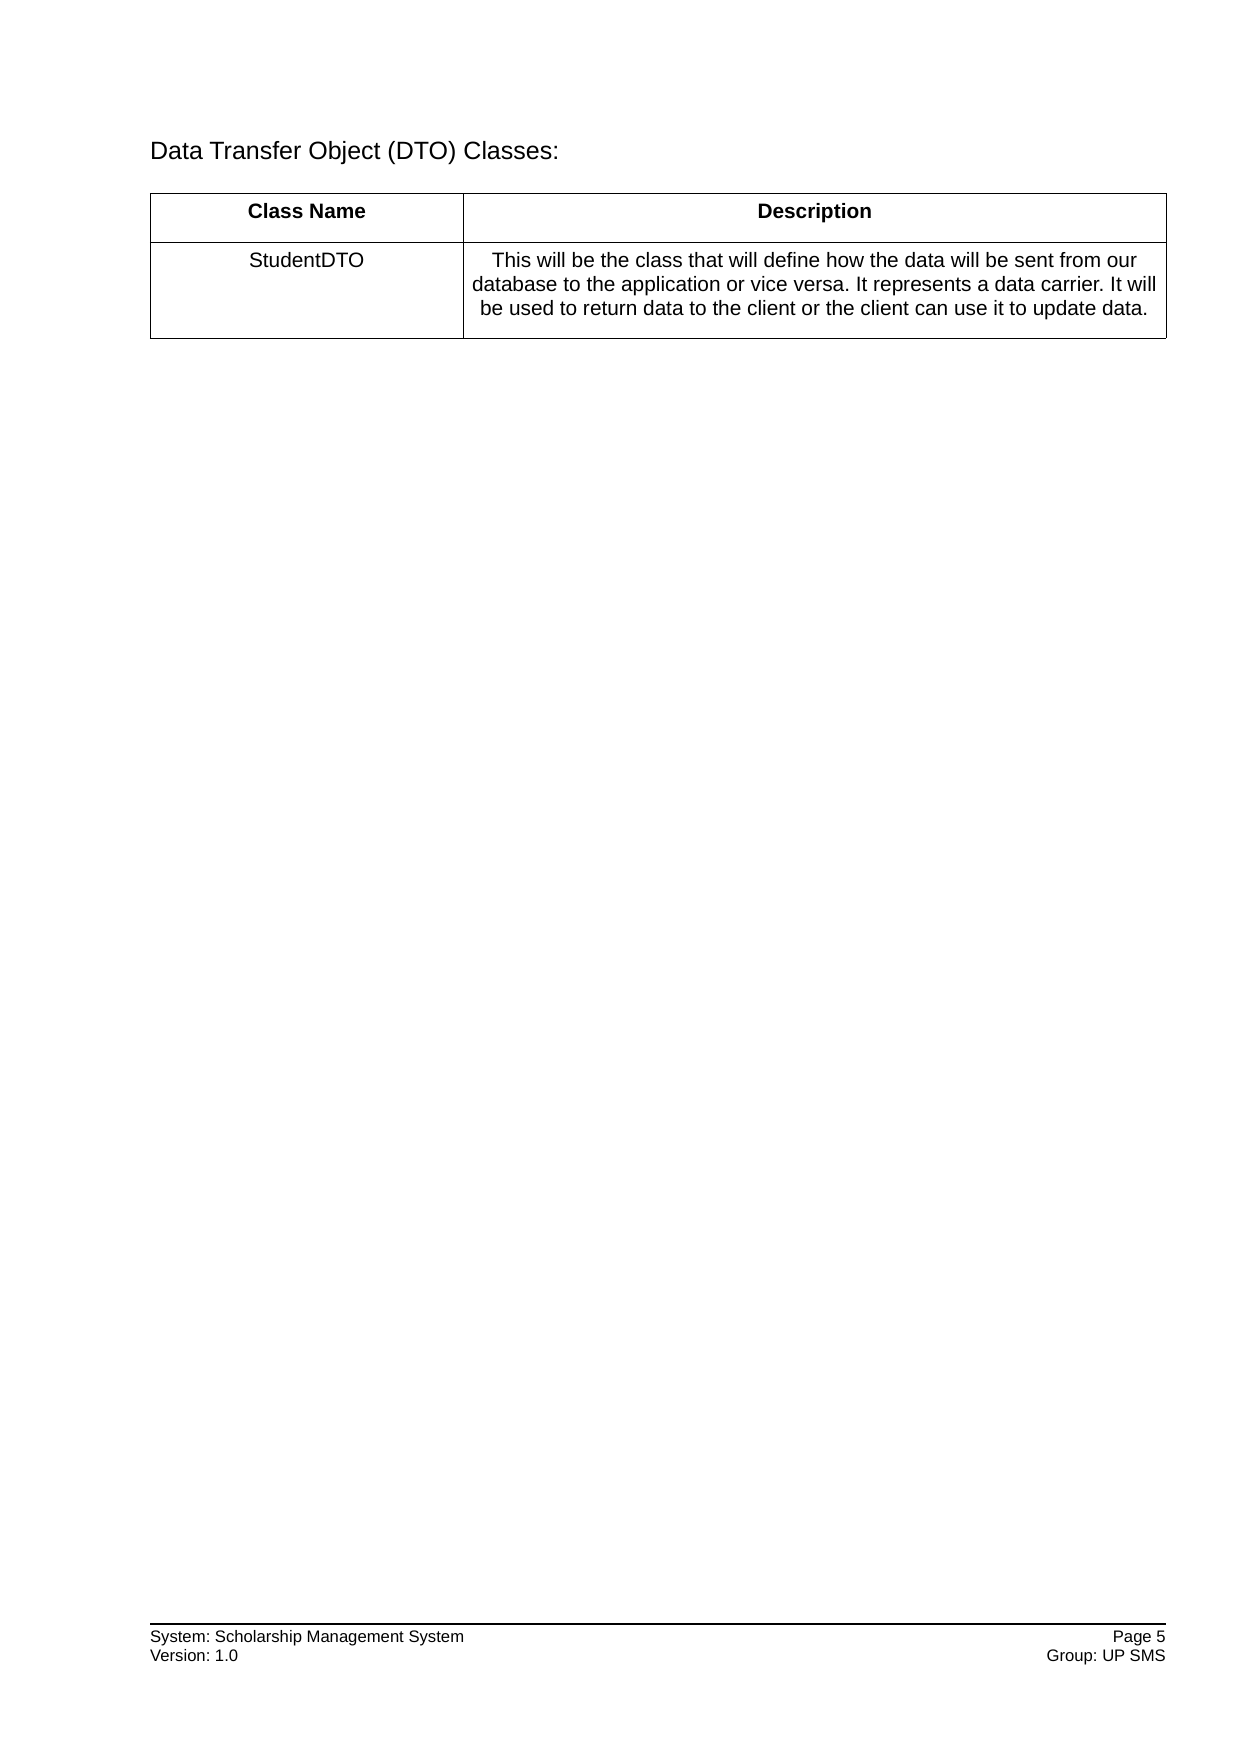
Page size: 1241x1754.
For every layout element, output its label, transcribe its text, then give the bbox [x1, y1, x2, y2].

table_header Class Name [151, 194, 463, 242]
table_cell This will be the class that will define how the data will be sent from our database to the application or vice versa. It represents a data carrier. It will be used to return data to the client or the client can use it to update data. [464, 243, 1166, 338]
table_cell StudentDTO [151, 243, 463, 338]
table_header Description [464, 194, 1166, 242]
text Data Transfer Object (DTO) Classes: [150, 136, 1166, 164]
